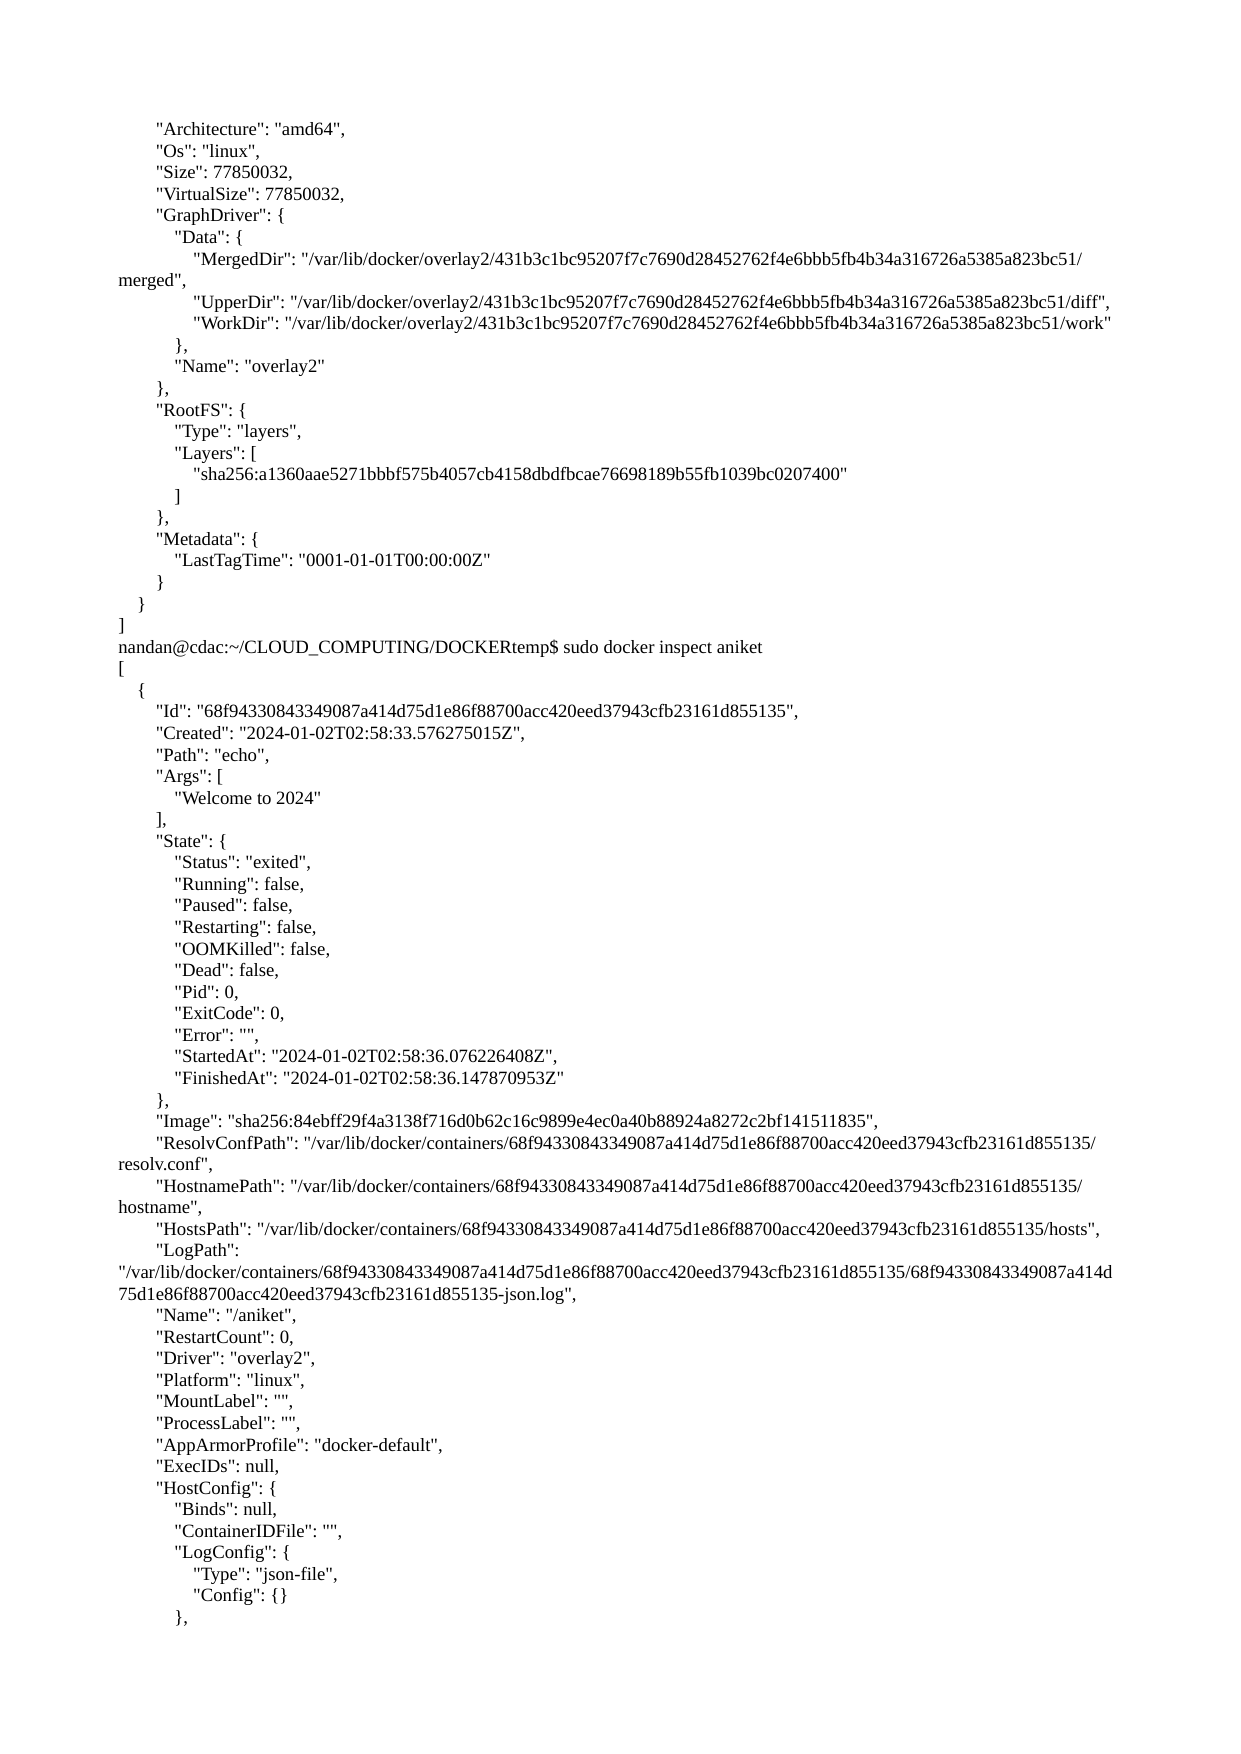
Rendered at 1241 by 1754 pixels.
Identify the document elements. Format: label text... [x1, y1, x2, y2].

text "Size": 77850032, [118, 161, 1122, 183]
text "FinishedAt": "2024-01-02T02:58:36.147870953Z" [118, 1067, 1122, 1088]
text "ExecIDs": null, [118, 1455, 1122, 1477]
text }, [118, 1088, 1122, 1110]
text "Welcome to 2024" [118, 787, 1122, 808]
text "Name": "overlay2" [118, 355, 1122, 377]
text "GraphDriver": { [118, 204, 1122, 226]
text "HostnamePath": "/var/lib/docker/containers/68f94330843349087a414d75d1e86f88700acc420eed37943cfb23161d855135/hostname", [118, 1175, 1122, 1218]
text } [118, 592, 1122, 614]
text "Type": "json-file", [118, 1563, 1122, 1584]
text "ExitCode": 0, [118, 1002, 1122, 1024]
text "State": { [118, 830, 1122, 851]
text "ResolvConfPath": "/var/lib/docker/containers/68f94330843349087a414d75d1e86f88700acc420eed37943cfb23161d855135/resolv.conf", [118, 1132, 1122, 1175]
text "Dead": false, [118, 959, 1122, 981]
text "VirtualSize": 77850032, [118, 183, 1122, 204]
text "Metadata": { [118, 528, 1122, 549]
text }, [118, 506, 1122, 528]
text "Created": "2024-01-02T02:58:33.576275015Z", [118, 722, 1122, 743]
text "AppArmorProfile": "docker-default", [118, 1433, 1122, 1455]
text "StartedAt": "2024-01-02T02:58:36.076226408Z", [118, 1045, 1122, 1067]
text "Type": "layers", [118, 420, 1122, 442]
text "Paused": false, [118, 894, 1122, 916]
text "Restarting": false, [118, 916, 1122, 937]
text "Architecture": "amd64", [118, 118, 1122, 140]
text "LastTagTime": "0001-01-01T00:00:00Z" [118, 549, 1122, 571]
text "MergedDir": "/var/lib/docker/overlay2/431b3c1bc95207f7c7690d28452762f4e6bbb5fb4b34a316726a5385a823bc51/merged", [118, 247, 1122, 291]
text }, [118, 334, 1122, 355]
text }, [118, 1606, 1122, 1627]
text "sha256:a1360aae5271bbbf575b4057cb4158dbdfbcae76698189b55fb1039bc0207400" [118, 463, 1122, 485]
text "Error": "", [118, 1024, 1122, 1045]
text "HostConfig": { [118, 1477, 1122, 1498]
text "RestartCount": 0, [118, 1326, 1122, 1347]
text "Path": "echo", [118, 743, 1122, 765]
text nandan@cdac:~/CLOUD_COMPUTING/DOCKERtemp$ sudo docker inspect aniket [118, 636, 1122, 657]
text "Id": "68f94330843349087a414d75d1e86f88700acc420eed37943cfb23161d855135", [118, 700, 1122, 722]
text "Data": { [118, 226, 1122, 247]
text }, [118, 377, 1122, 398]
text "ProcessLabel": "", [118, 1412, 1122, 1433]
text "MountLabel": "", [118, 1390, 1122, 1412]
text "Args": [ [118, 765, 1122, 787]
text "Binds": null, [118, 1498, 1122, 1520]
text "OOMKilled": false, [118, 937, 1122, 959]
text "Running": false, [118, 873, 1122, 894]
text [ [118, 657, 1122, 679]
text "Config": {} [118, 1584, 1122, 1606]
text ] [118, 614, 1122, 636]
text "Layers": [ [118, 442, 1122, 463]
text "Driver": "overlay2", [118, 1347, 1122, 1369]
text "Os": "linux", [118, 140, 1122, 161]
text "WorkDir": "/var/lib/docker/overlay2/431b3c1bc95207f7c7690d28452762f4e6bbb5fb4b34a316726a5385a823bc51/work" [118, 312, 1122, 334]
text "Name": "/aniket", [118, 1304, 1122, 1326]
text "Pid": 0, [118, 981, 1122, 1002]
text "Platform": "linux", [118, 1369, 1122, 1390]
text "UpperDir": "/var/lib/docker/overlay2/431b3c1bc95207f7c7690d28452762f4e6bbb5fb4b34a316726a5385a823bc51/diff", [118, 291, 1122, 312]
text } [118, 571, 1122, 592]
text ] [118, 485, 1122, 506]
text "HostsPath": "/var/lib/docker/containers/68f94330843349087a414d75d1e86f88700acc420eed37943cfb23161d855135/hosts", [118, 1218, 1122, 1239]
text "Status": "exited", [118, 851, 1122, 873]
text "ContainerIDFile": "", [118, 1520, 1122, 1541]
text ], [118, 808, 1122, 830]
text "Image": "sha256:84ebff29f4a3138f716d0b62c16c9899e4ec0a40b88924a8272c2bf141511835", [118, 1110, 1122, 1132]
text { [118, 679, 1122, 700]
text "LogPath": "/var/lib/docker/containers/68f94330843349087a414d75d1e86f88700acc420eed37943cfb23161d855135/68f94330843349087a414d75d1e86f88700acc420eed37943cfb23161d855135-json.log", [118, 1239, 1122, 1304]
text "RootFS": { [118, 398, 1122, 420]
text "LogConfig": { [118, 1541, 1122, 1563]
